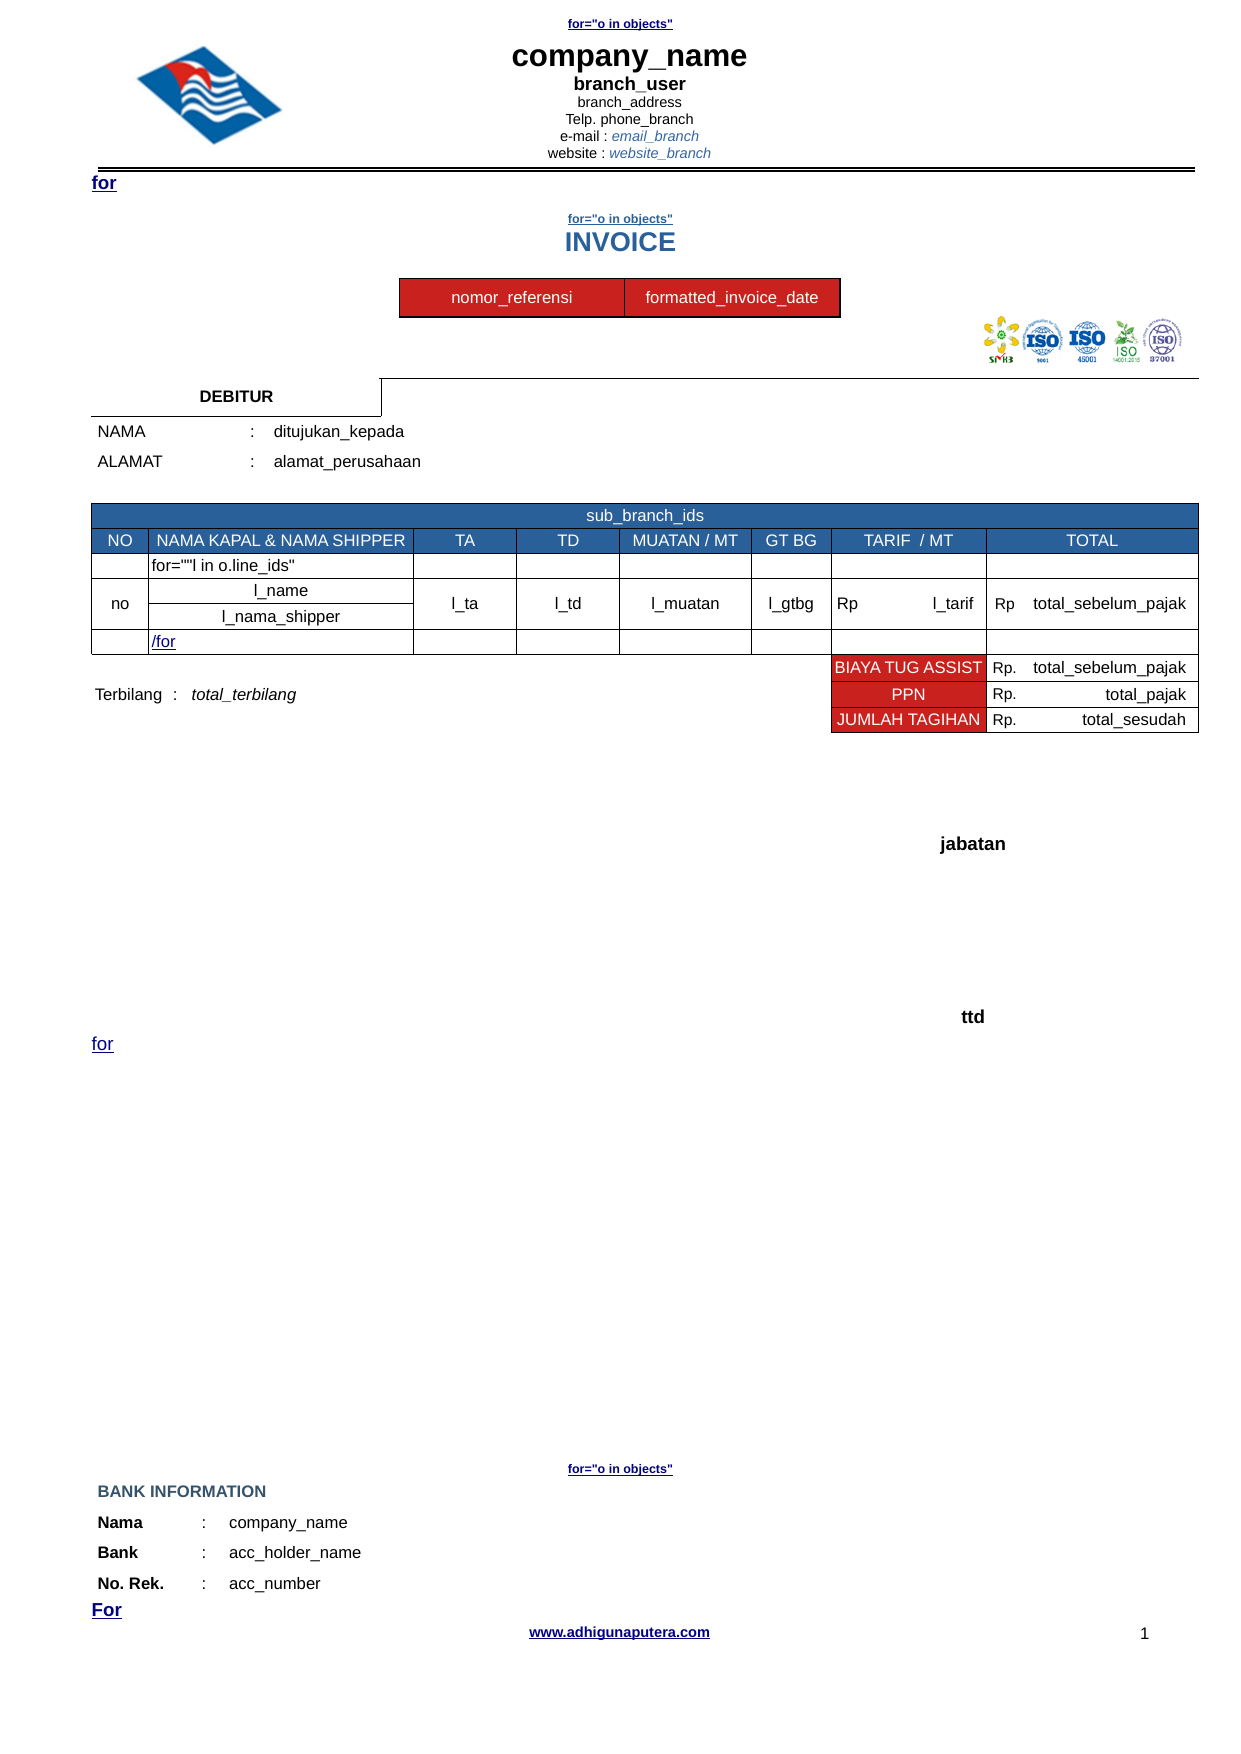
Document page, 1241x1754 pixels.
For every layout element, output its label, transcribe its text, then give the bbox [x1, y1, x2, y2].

table_cell [414, 554, 516, 578]
table_cell [1189, 579, 1198, 629]
table_cell [814, 707, 831, 732]
table_cell l_td [517, 579, 619, 629]
table_header ditujukan_kepada [268, 416, 1197, 446]
table_cell [1189, 655, 1198, 681]
table_cell [1023, 630, 1198, 654]
table_cell TARIF / MT [832, 529, 986, 553]
table_cell l_name [149, 579, 413, 603]
table_cell : [244, 446, 268, 477]
table_cell [92, 630, 148, 654]
table_cell total_sesudah [1023, 708, 1189, 732]
table_cell MUATAN / MT [620, 529, 751, 553]
table_cell [814, 681, 831, 707]
table_cell [413, 655, 516, 681]
table_cell : [170, 681, 188, 707]
table_cell [620, 630, 751, 654]
table_header formatted_invoice_date [625, 279, 839, 316]
table_cell Rp. [987, 682, 1023, 707]
table_cell [170, 707, 188, 732]
table_cell NAMA KAPAL & NAMA SHIPPER [149, 529, 413, 553]
table_cell l_gtbg [752, 579, 831, 629]
table_cell JUMLAH TAGIHAN [832, 708, 986, 732]
table_cell l_muatan [620, 579, 751, 629]
table_cell [751, 655, 831, 681]
table_cell NO [92, 529, 148, 553]
table_header NAMA [91, 417, 244, 446]
table_cell for=""l in o.line_ids" [149, 554, 413, 578]
table_cell Rp. [987, 708, 1023, 732]
table_cell TA [414, 529, 516, 553]
table_header DEBITUR [91, 378, 381, 416]
table_cell [752, 554, 831, 578]
table_cell l_tarif [863, 579, 976, 629]
table_cell [1189, 682, 1198, 707]
table_cell total_sebelum_pajak [1023, 655, 1189, 681]
table_cell [620, 554, 751, 578]
table_cell l_ta [414, 579, 516, 629]
table_cell Rp [987, 579, 1023, 629]
table_header nomor_referensi [400, 279, 624, 316]
text INVOICE [91, 226, 1149, 257]
table_cell [517, 630, 619, 654]
table_cell [832, 554, 986, 578]
picture [129, 46, 290, 147]
picture [978, 314, 1184, 366]
table_cell PPN [832, 682, 986, 707]
table_cell alamat_perusahaan [268, 446, 1197, 477]
table_cell [976, 579, 986, 629]
table_cell TOTAL [987, 529, 1198, 553]
table_cell [91, 477, 244, 503]
table_cell [244, 477, 268, 503]
table_cell [516, 655, 619, 681]
table_header jabatan ttd [746, 827, 1200, 1033]
table_cell Terbilang [91, 681, 169, 707]
text for [91, 1033, 1149, 1054]
table_cell [752, 630, 831, 654]
table_cell GT BG [752, 529, 831, 553]
table_cell [987, 554, 1198, 578]
table_cell BIAYA TUG ASSIST [832, 655, 986, 681]
table_header : [244, 417, 268, 446]
table_cell Rp. [987, 655, 1023, 681]
table_cell [268, 477, 1197, 503]
table_cell TD [517, 529, 619, 553]
table_cell /for [149, 630, 413, 654]
text for="o in objects" [91, 212, 1149, 226]
table_cell l_nama_shipper [149, 604, 413, 629]
table_cell [832, 630, 986, 654]
table_cell [92, 554, 148, 578]
table_cell total_terbilang [188, 681, 814, 732]
table_header sub_branch_ids [92, 504, 1198, 528]
table_cell [1189, 708, 1198, 732]
table_cell [149, 655, 413, 681]
table_cell total_pajak [1023, 682, 1189, 707]
table_cell [620, 655, 751, 681]
table_cell [517, 554, 619, 578]
table_cell no [92, 579, 148, 629]
table_cell [414, 630, 516, 654]
table_cell Rp [832, 579, 863, 629]
table_cell total_sebelum_pajak [1023, 579, 1189, 629]
table_cell [987, 630, 1023, 654]
table_cell ALAMAT [91, 446, 244, 477]
table_cell [91, 707, 169, 732]
table_cell [91, 655, 148, 681]
